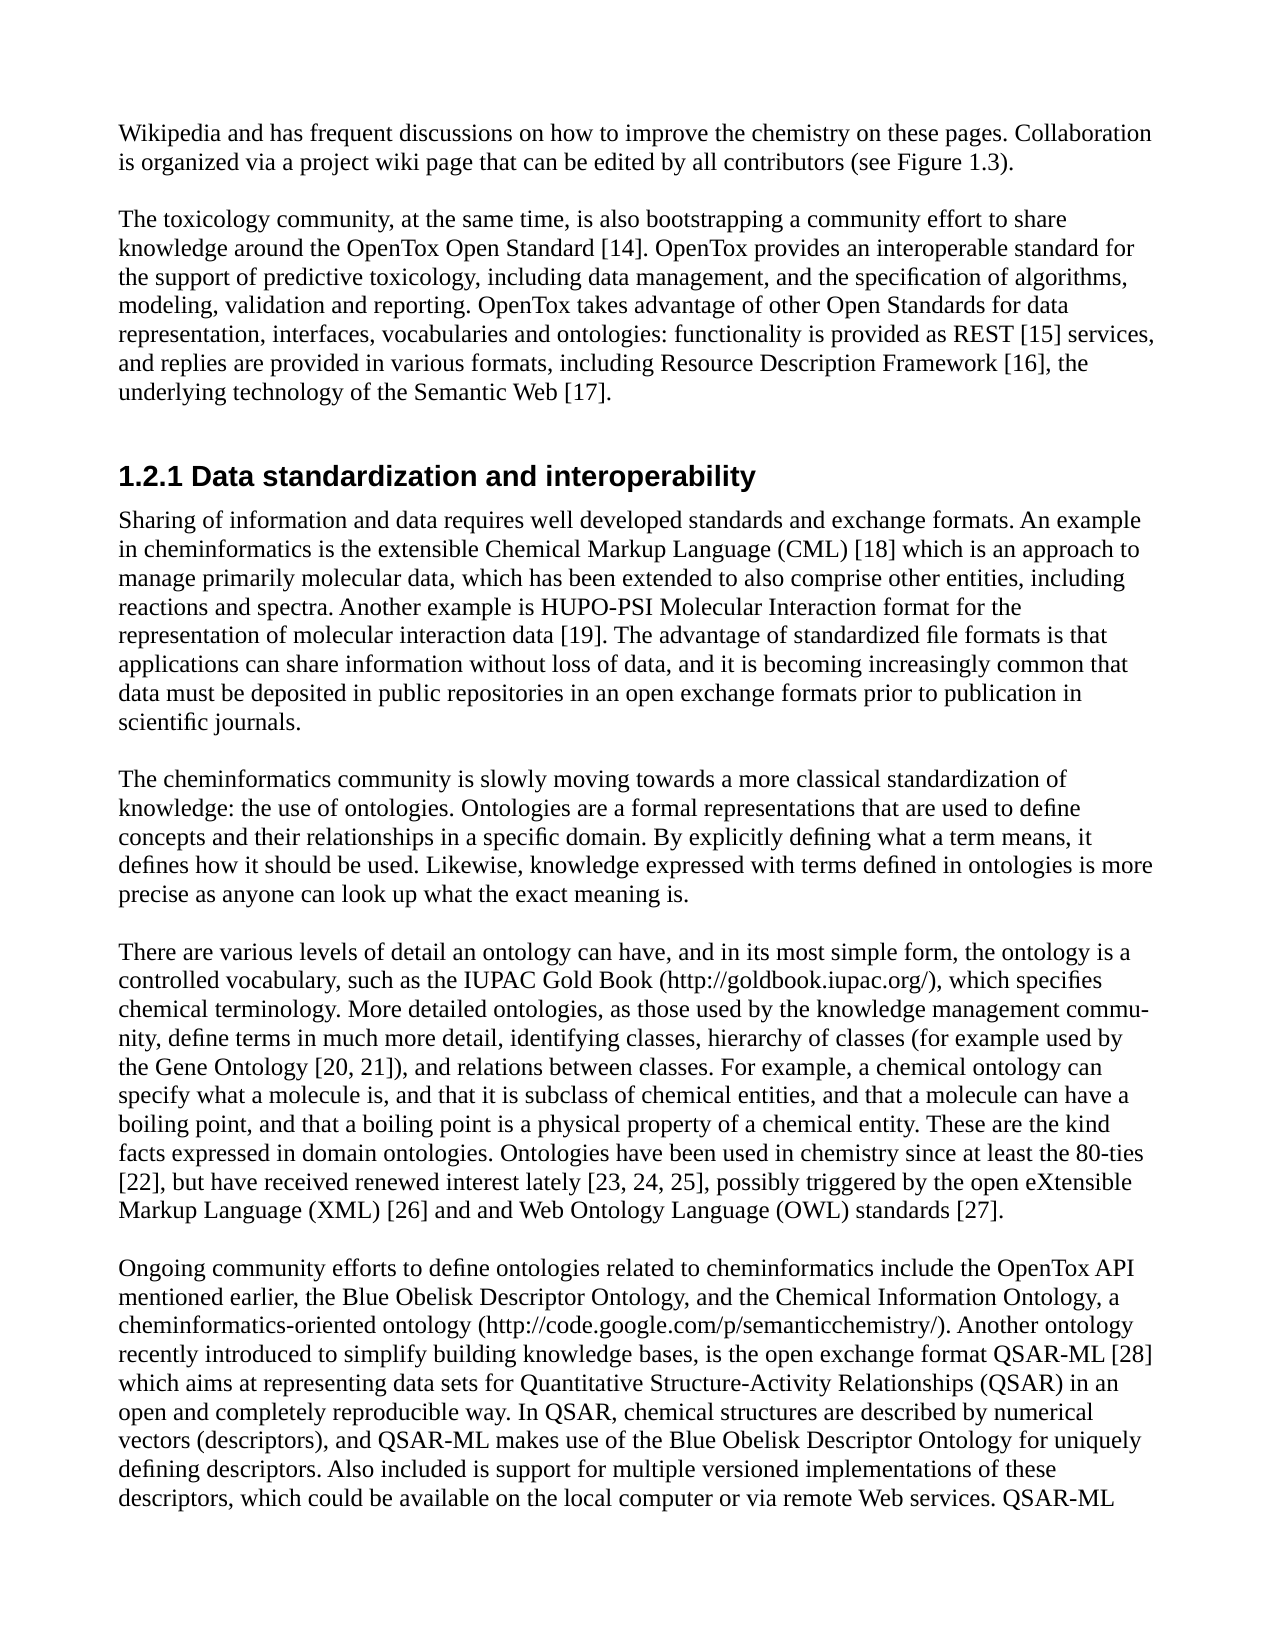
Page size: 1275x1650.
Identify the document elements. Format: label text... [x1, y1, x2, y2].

text Sharing of information and data requires well developed standards and exchange formats. An example in cheminformatics is the extensible Chemical Markup Language (CML) [18] which is an approach to manage primarily molecular data, which has been extended to also comprise other entities, including reactions and spectra. Another example is HUPO-PSI Molecular Interaction format for the representation of molecular interaction data [19]. The advantage of standardized ﬁle formats is that applications can share information without loss of data, and it is becoming increasingly common that data must be deposited in public repositories in an open exchange formats prior to publication in scientiﬁc journals. [118, 505, 1157, 735]
text The toxicology community, at the same time, is also bootstrapping a community effort to share knowledge around the OpenTox Open Standard [14]. OpenTox provides an interoperable standard for the support of predictive toxicology, including data management, and the speciﬁcation of algorithms, modeling, validation and reporting. OpenTox takes advantage of other Open Standards for data representation, interfaces, vocabularies and ontologies: functionality is provided as REST [15] services, and replies are provided in various formats, including Resource Description Framework [16], the underlying technology of the Semantic Web [17]. [118, 204, 1157, 406]
text nity, deﬁne terms in much more detail, identifying classes, hierarchy of classes (for example used by the Gene Ontology [20, 21]), and relations between classes. For example, a chemical ontology can specify what a molecule is, and that it is subclass of chemical entities, and that a molecule can have a boiling point, and that a boiling point is a physical property of a chemical entity. These are the kind facts expressed in domain ontologies. Ontologies have been used in chemistry since at least the 80-ties [22], but have received renewed interest lately [23, 24, 25], possibly triggered by the open eXtensible Markup Language (XML) [26] and and Web Ontology Language (OWL) standards [27]. [118, 1023, 1157, 1224]
text precise as anyone can look up what the exact meaning is. [118, 879, 1157, 908]
text Wikipedia and has frequent discussions on how to improve the chemistry on these pages. Collaboration is organized via a project wiki page that can be edited by all contributors (see Figure 1.3). [118, 118, 1157, 176]
subtitle 1.2.1 Data standardization and interoperability [118, 459, 1157, 493]
text There are various levels of detail an ontology can have, and in its most simple form, the ontology is a controlled vocabulary, such as the IUPAC Gold Book (http://goldbook.iupac.org/), which speciﬁes chemical terminology. More detailed ontologies, as those used by the knowledge management commu- [118, 937, 1157, 1023]
text The cheminformatics community is slowly moving towards a more classical standardization of knowledge: the use of ontologies. Ontologies are a formal representations that are used to deﬁne concepts and their relationships in a speciﬁc domain. By explicitly deﬁning what a term means, it deﬁnes how it should be used. Likewise, knowledge expressed with terms deﬁned in ontologies is more [118, 764, 1157, 879]
text Ongoing community efforts to deﬁne ontologies related to cheminformatics include the OpenTox API mentioned earlier, the Blue Obelisk Descriptor Ontology, and the Chemical Information Ontology, a cheminformatics-oriented ontology (http://code.google.com/p/semanticchemistry/). Another ontology recently introduced to simplify building knowledge bases, is the open exchange format QSAR-ML [28] which aims at representing data sets for Quantitative Structure-Activity Relationships (QSAR) in an open and completely reproducible way. In QSAR, chemical structures are described by numerical vectors (descriptors), and QSAR-ML makes use of the Blue Obelisk Descriptor Ontology for uniquely deﬁning descriptors. Also included is support for multiple versioned implementations of these descriptors, which could be available on the local computer or via remote Web services. QSAR-ML [118, 1253, 1157, 1512]
